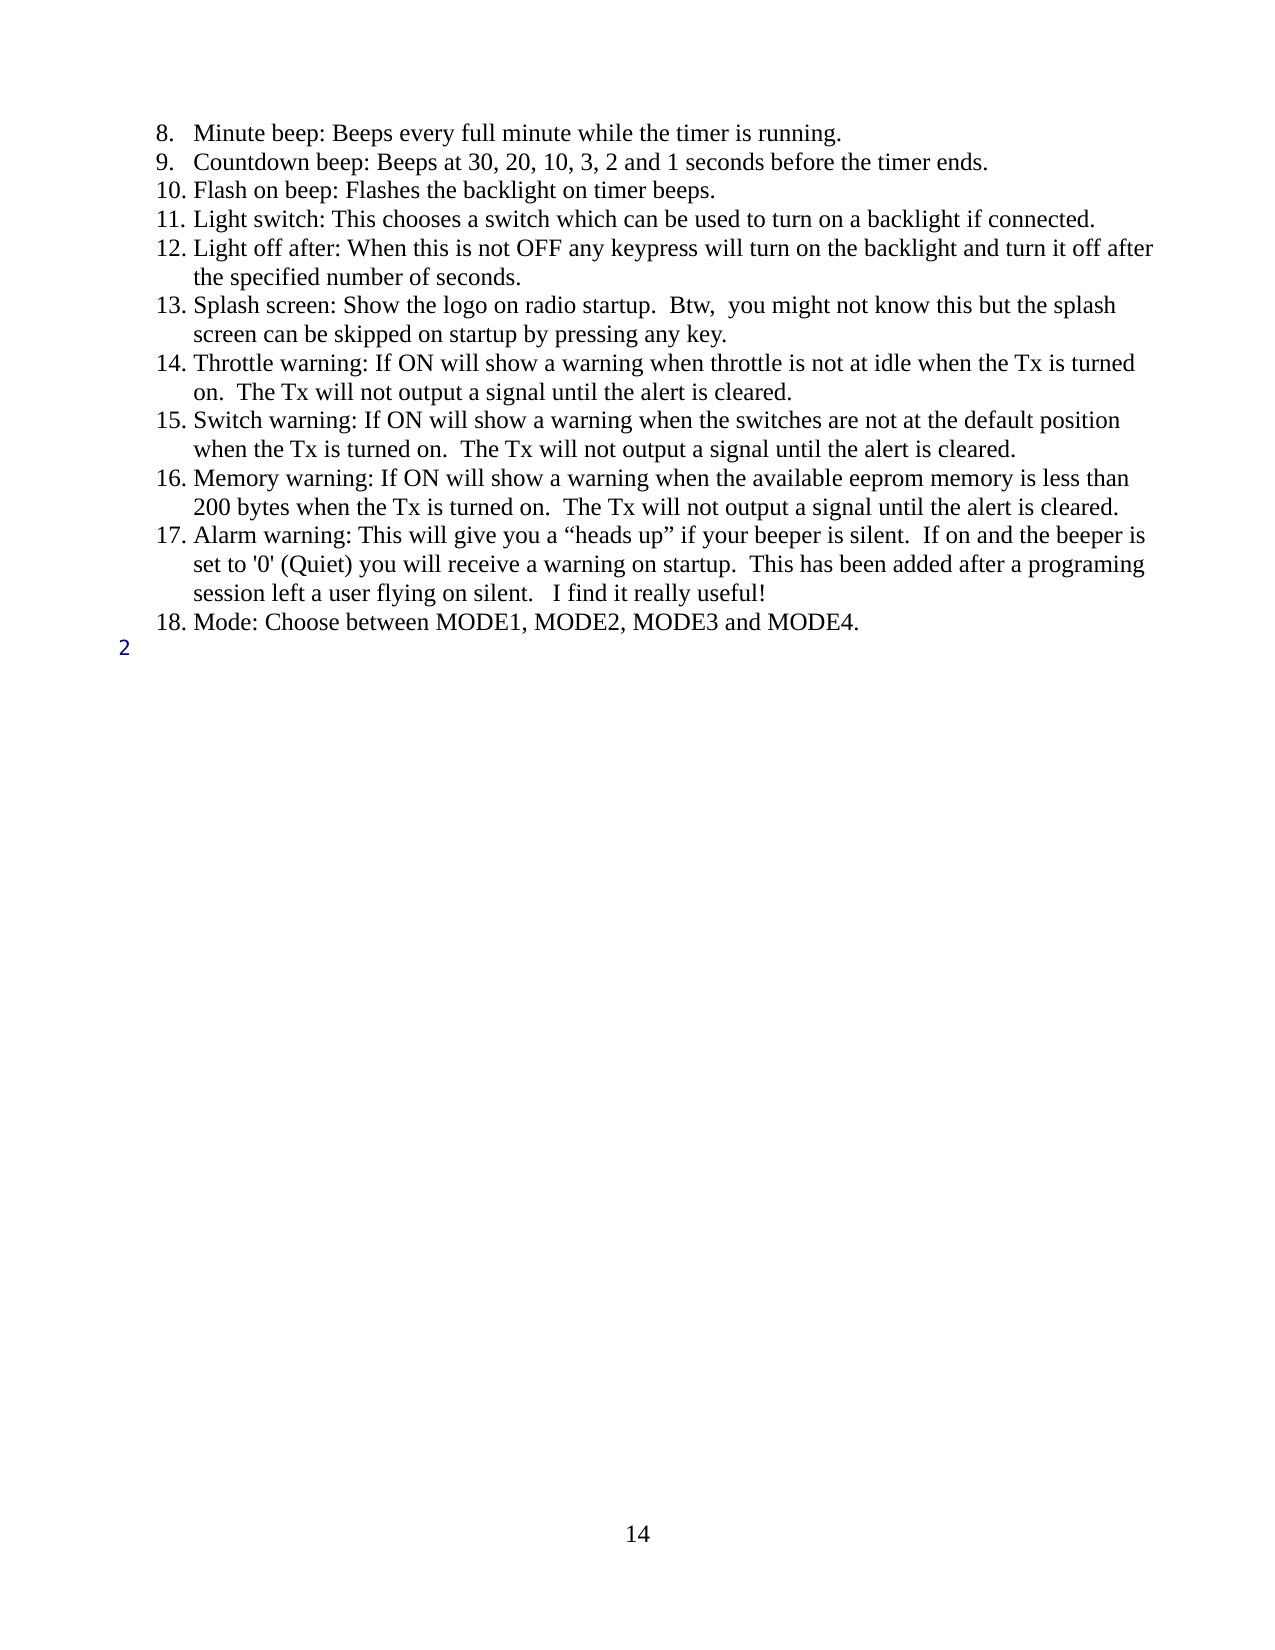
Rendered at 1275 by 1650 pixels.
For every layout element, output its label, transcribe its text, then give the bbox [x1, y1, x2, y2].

list Light switch: This chooses a switch which can be used to turn on a backlight if connected. [156, 204, 1157, 233]
list Throttle warning: If ON will show a warning when throttle is not at idle when the Tx is turned on. The Tx will not output a signal until the alert is cleared. [156, 348, 1157, 406]
list Mode: Choose between MODE1, MODE2, MODE3 and MODE4. [156, 607, 1157, 636]
list Minute beep: Beeps every full minute while the timer is running. [156, 118, 1157, 147]
list Switch warning: If ON will show a warning when the switches are not at the default position when the Tx is turned on. The Tx will not output a signal until the alert is cleared. [156, 406, 1157, 463]
list Splash screen: Show the logo on radio startup. Btw, you might not know this but the splash screen can be skipped on startup by pressing any key. [156, 291, 1157, 348]
text 2 [118, 636, 1157, 660]
list Flash on beep: Flashes the backlight on timer beeps. [156, 176, 1157, 204]
list Alarm warning: This will give you a “heads up” if your beeper is silent. If on and the beeper is set to '0' (Quiet) you will receive a warning on startup. This has been added after a programing session left a user flying on silent. I find it really useful! [156, 521, 1157, 607]
list Countdown beep: Beeps at 30, 20, 10, 3, 2 and 1 seconds before the timer ends. [156, 147, 1157, 176]
list Light off after: When this is not OFF any keypress will turn on the backlight and turn it off after the specified number of seconds. [156, 233, 1157, 291]
list Memory warning: If ON will show a warning when the available eeprom memory is less than 200 bytes when the Tx is turned on. The Tx will not output a signal until the alert is cleared. [156, 463, 1157, 521]
